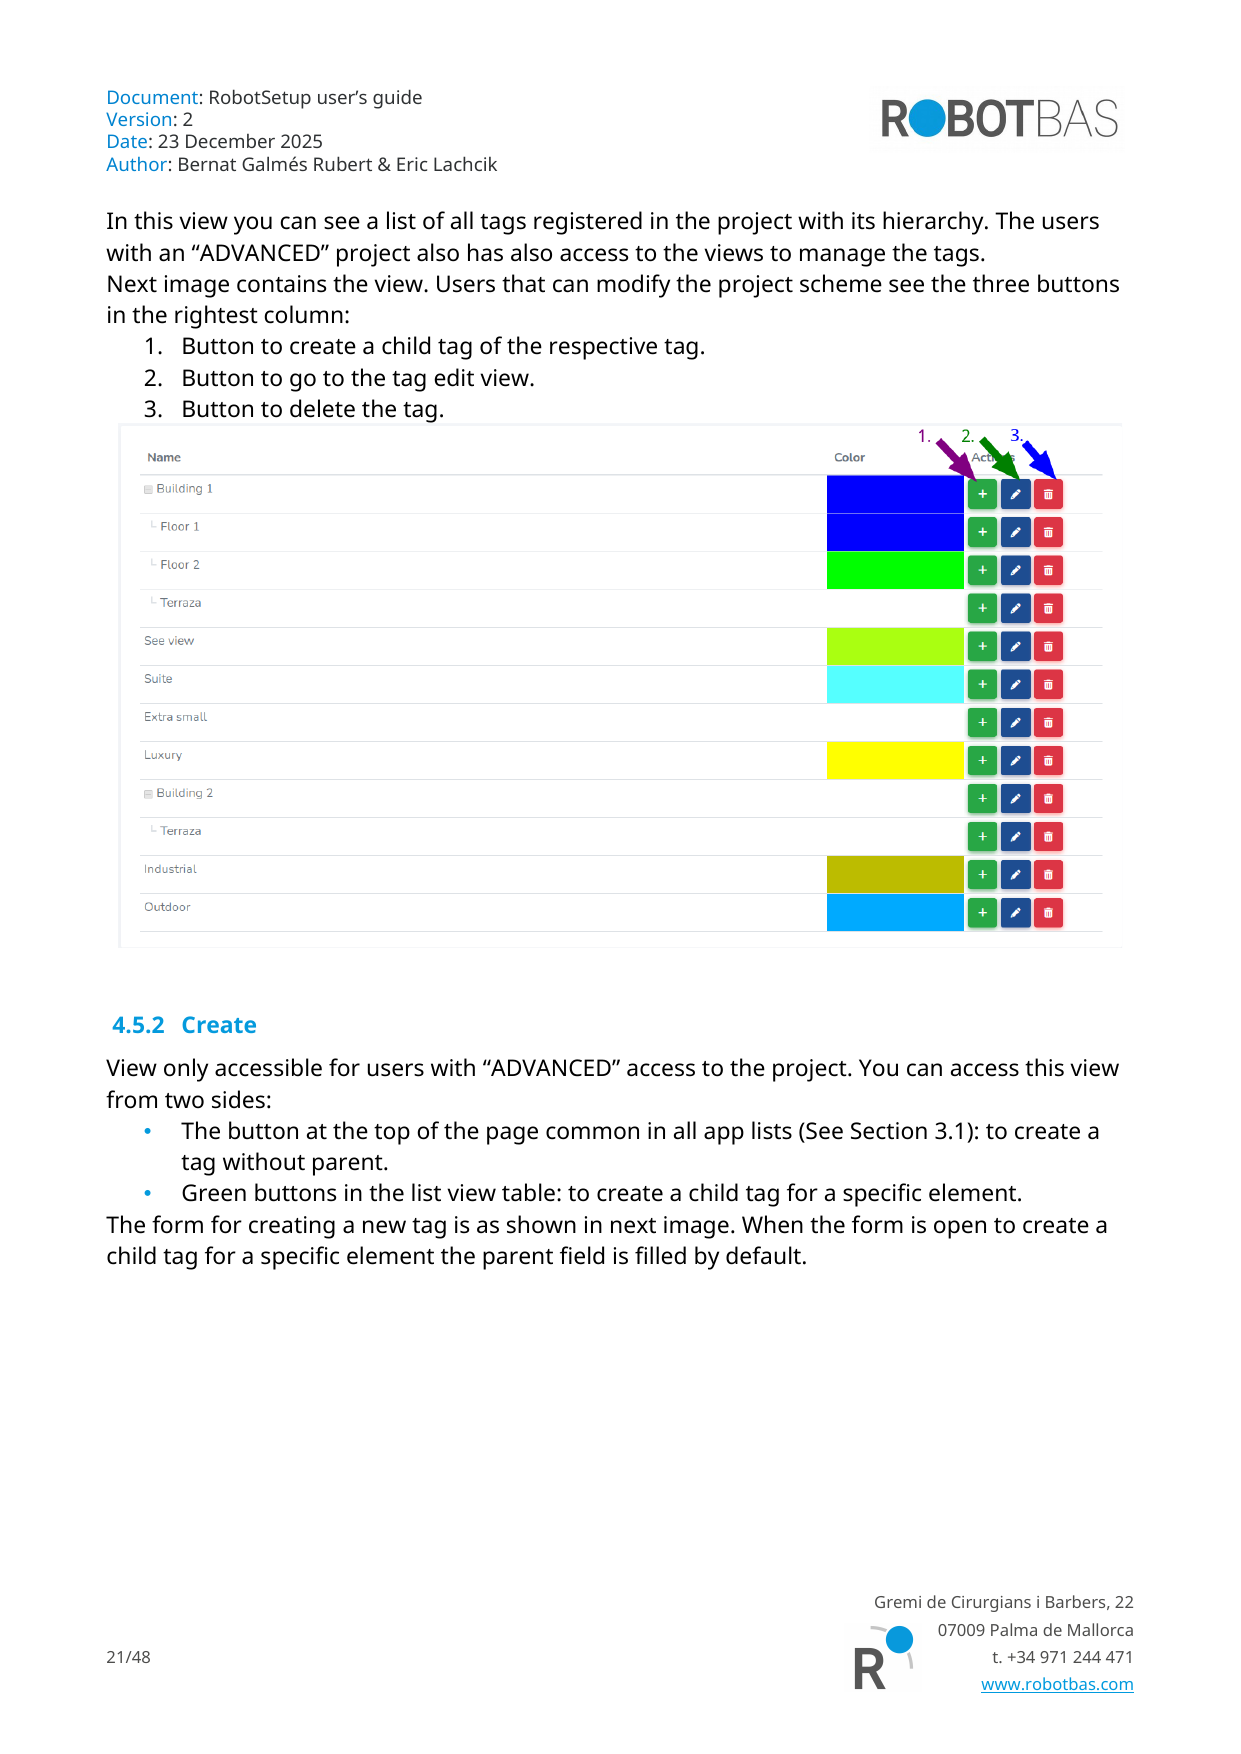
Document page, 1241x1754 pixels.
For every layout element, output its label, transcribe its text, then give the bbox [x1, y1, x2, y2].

picture [844, 1623, 923, 1692]
text The form for creating a new tag is as shown in next image. When the form is open to create a child tag for a specific element the parent field is filled by default. [106, 1208, 1134, 1271]
list Button to delete the tag. [144, 393, 1134, 424]
picture [118, 423, 1123, 948]
list The button at the top of the page common in all app lists (See Section 3.1): to create a tag without parent. [144, 1115, 1134, 1177]
text In this view you can see a list of all tags registered in the project with its hierarchy. The users with an “ADVANCED” project also has also access to the views to manage the tags. [106, 205, 1134, 268]
list Button to go to the tag edit view. [144, 361, 1134, 393]
list Button to create a child tag of the respective tag. [144, 330, 1134, 361]
subtitle Create [106, 1009, 1134, 1040]
text View only accessible for users with “ADVANCED” access to the project. You can access this view from two sides: [106, 1052, 1134, 1115]
picture [869, 86, 1125, 153]
text Next image contains the view. Users that can modify the project scheme see the three buttons in the rightest column: [106, 268, 1134, 330]
list Green buttons in the list view table: to create a child tag for a specific element. [144, 1177, 1134, 1208]
